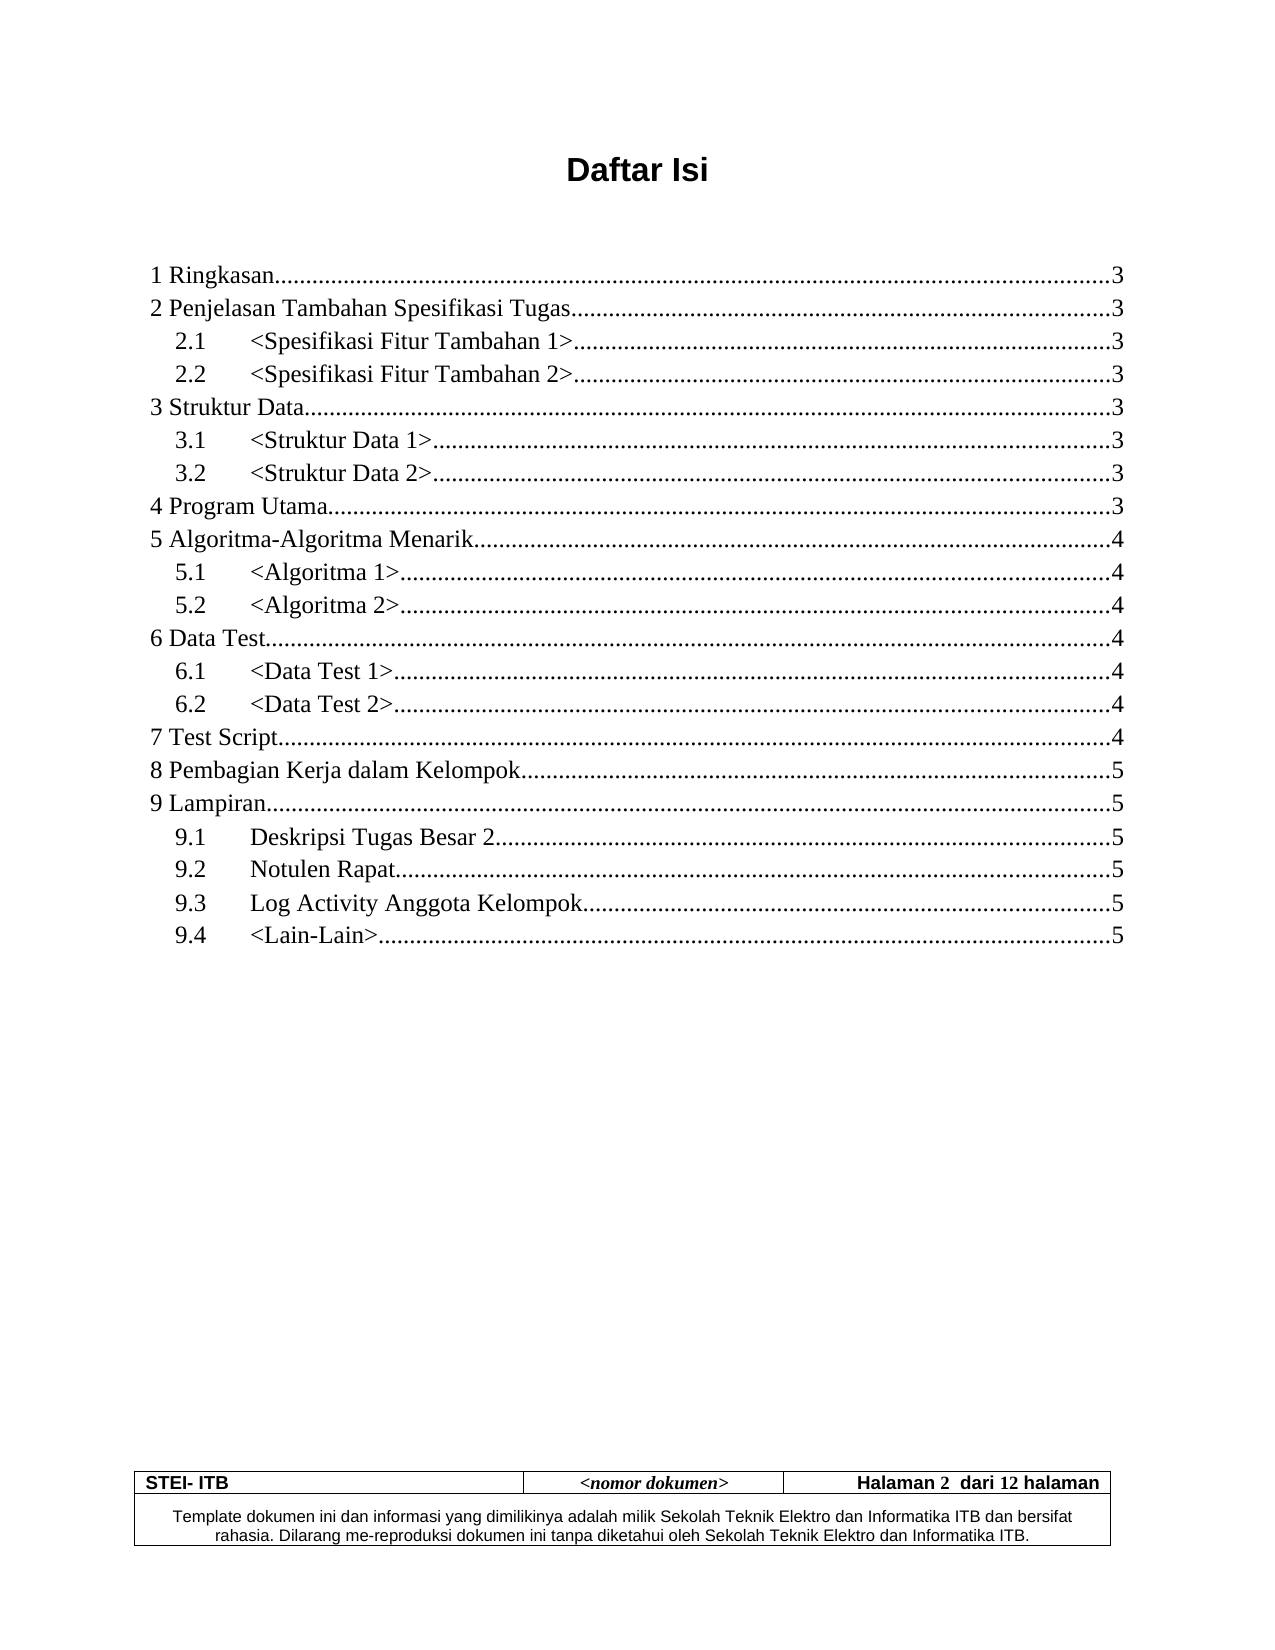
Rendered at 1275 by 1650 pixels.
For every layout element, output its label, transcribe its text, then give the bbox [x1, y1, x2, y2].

text 6 Data Test 4 [150, 623, 1125, 652]
text 9.3 Log Activity Anggota Kelompok 5 [175, 888, 1125, 916]
text 3.1 <Struktur Data 1> 3 [175, 425, 1125, 454]
text 4 Program Utama 3 [150, 491, 1125, 520]
text 9.1 Deskripsi Tugas Besar 2 5 [175, 822, 1125, 850]
text 5.1 <Algoritma 1> 4 [175, 557, 1125, 586]
text 3.2 <Struktur Data 2> 3 [175, 458, 1125, 487]
subtitle Daftar Isi [150, 150, 1125, 188]
text 6.1 <Data Test 1> 4 [175, 656, 1125, 685]
text 2 Penjelasan Tambahan Spesifikasi Tugas 3 [150, 293, 1125, 322]
text 9 Lampiran 5 [150, 788, 1125, 817]
text 1 Ringkasan 3 [150, 260, 1125, 289]
text 9.2 Notulen Rapat 5 [175, 854, 1125, 883]
text 6.2 <Data Test 2> 4 [175, 689, 1125, 718]
text 5.2 <Algoritma 2> 4 [175, 590, 1125, 619]
text 7 Test Script 4 [150, 722, 1125, 751]
text 2.2 <Spesifikasi Fitur Tambahan 2> 3 [175, 359, 1125, 388]
text 9.4 <Lain-Lain> 5 [175, 921, 1125, 949]
text 2.1 <Spesifikasi Fitur Tambahan 1> 3 [175, 326, 1125, 355]
text 8 Pembagian Kerja dalam Kelompok 5 [150, 756, 1125, 784]
text 3 Struktur Data 3 [150, 392, 1125, 421]
text 5 Algoritma-Algoritma Menarik 4 [150, 524, 1125, 553]
